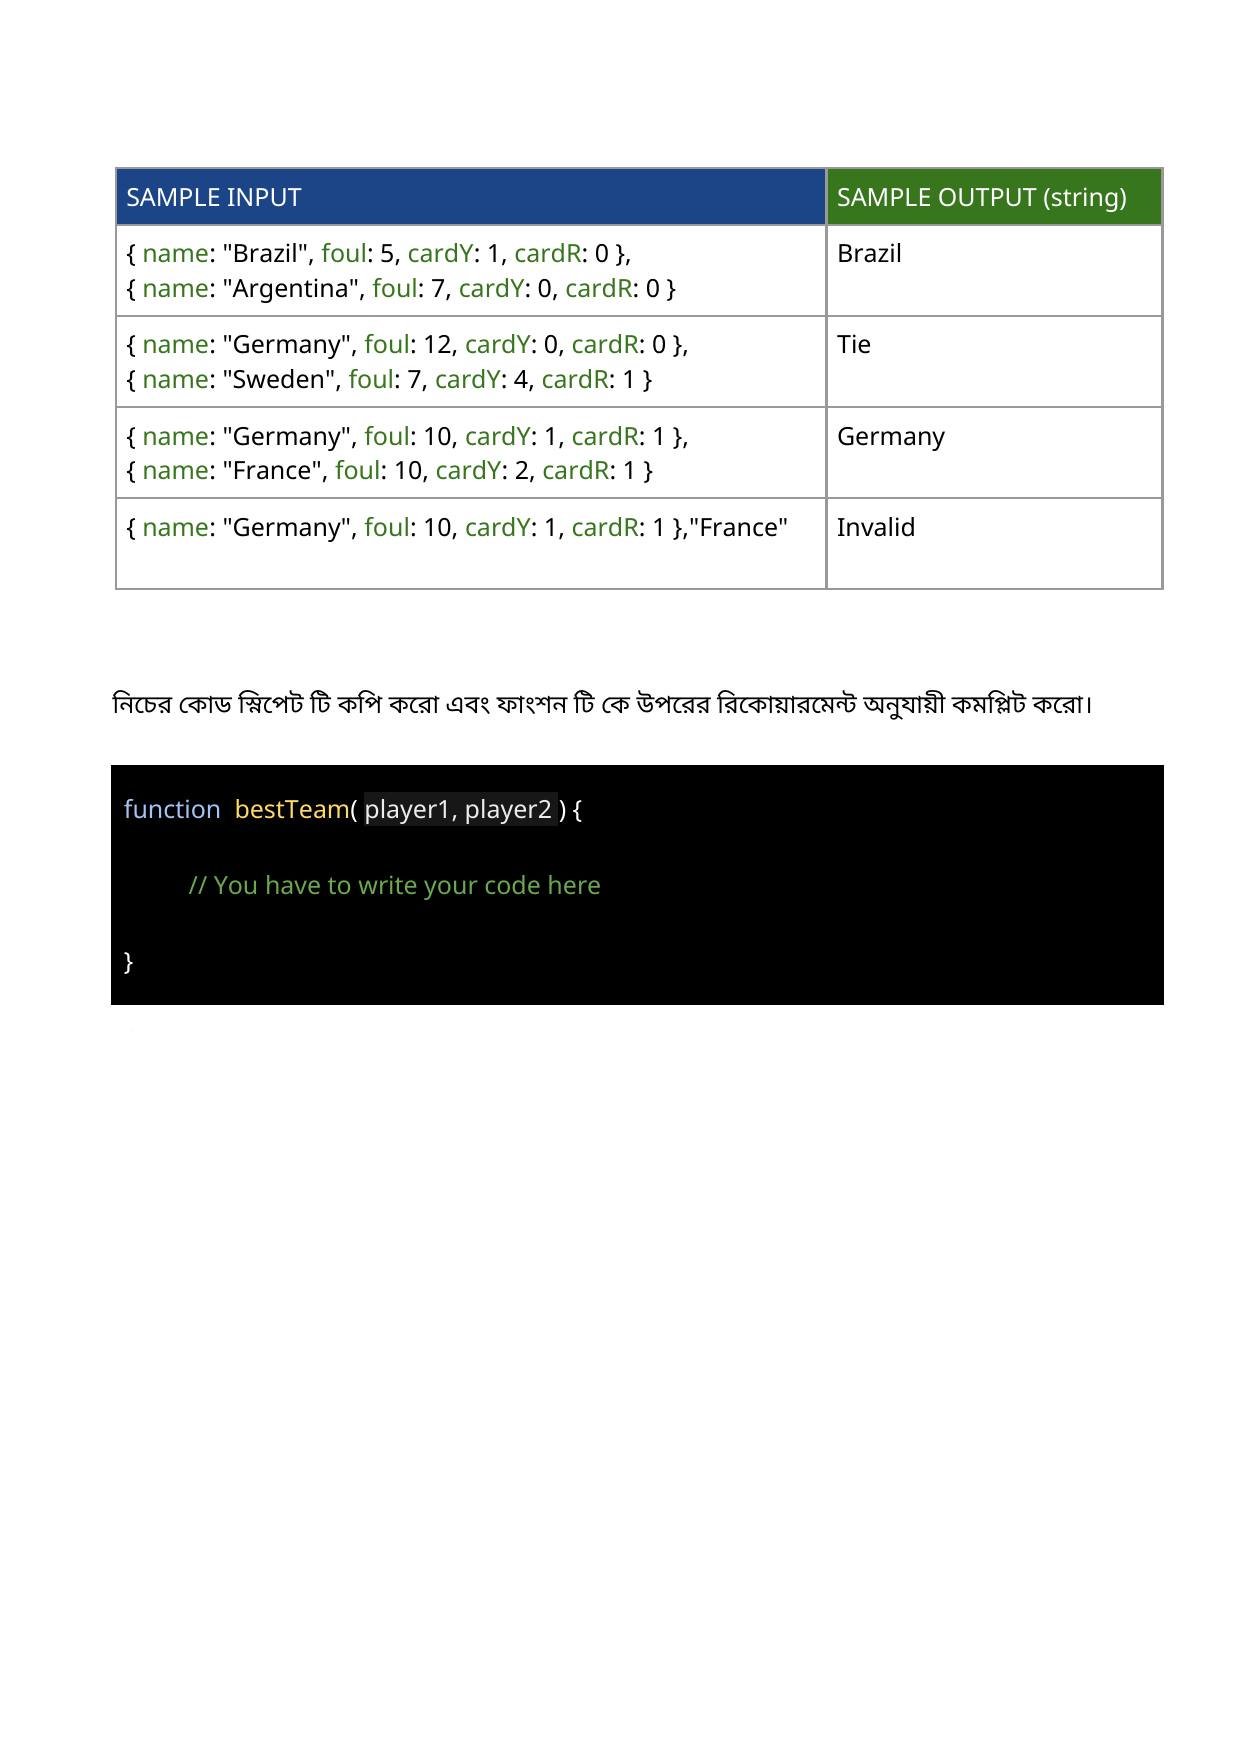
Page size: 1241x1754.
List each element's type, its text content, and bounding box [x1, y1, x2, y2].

table_cell Invalid [828, 499, 1161, 588]
table_cell Tie [828, 317, 1161, 406]
text নিচের কোড স্নিপেট টি কপি করো এবং ফাংশন টি কে উপরের রিকোয়ারমেন্ট অনুযায়ী কমপ্লিট করো। [112, 691, 1128, 723]
table_cell { name: "Germany", foul: 10, cardY: 1, cardR: 1 },"France" [117, 499, 825, 588]
table_cell { name: "Brazil", foul: 5, cardY: 1, cardR: 0 }, { name: "Argentina", foul: 7, cardY: 0, cardR: 0 } [117, 226, 825, 315]
table_header function bestTeam( player1, player2 ) { // You have to write your code here } [114, 767, 1161, 1003]
table_cell { name: "Germany", foul: 10, cardY: 1, cardR: 1 }, { name: "France", foul: 10, cardY: 2, cardR: 1 } [117, 408, 825, 497]
table_cell Germany [828, 408, 1161, 497]
table_header SAMPLE INPUT [117, 169, 825, 224]
table_header SAMPLE OUTPUT (string) [828, 169, 1161, 224]
table_cell { name: "Germany", foul: 12, cardY: 0, cardR: 0 }, { name: "Sweden", foul: 7, cardY: 4, cardR: 1 } [117, 317, 825, 406]
table_cell Brazil [828, 226, 1161, 315]
